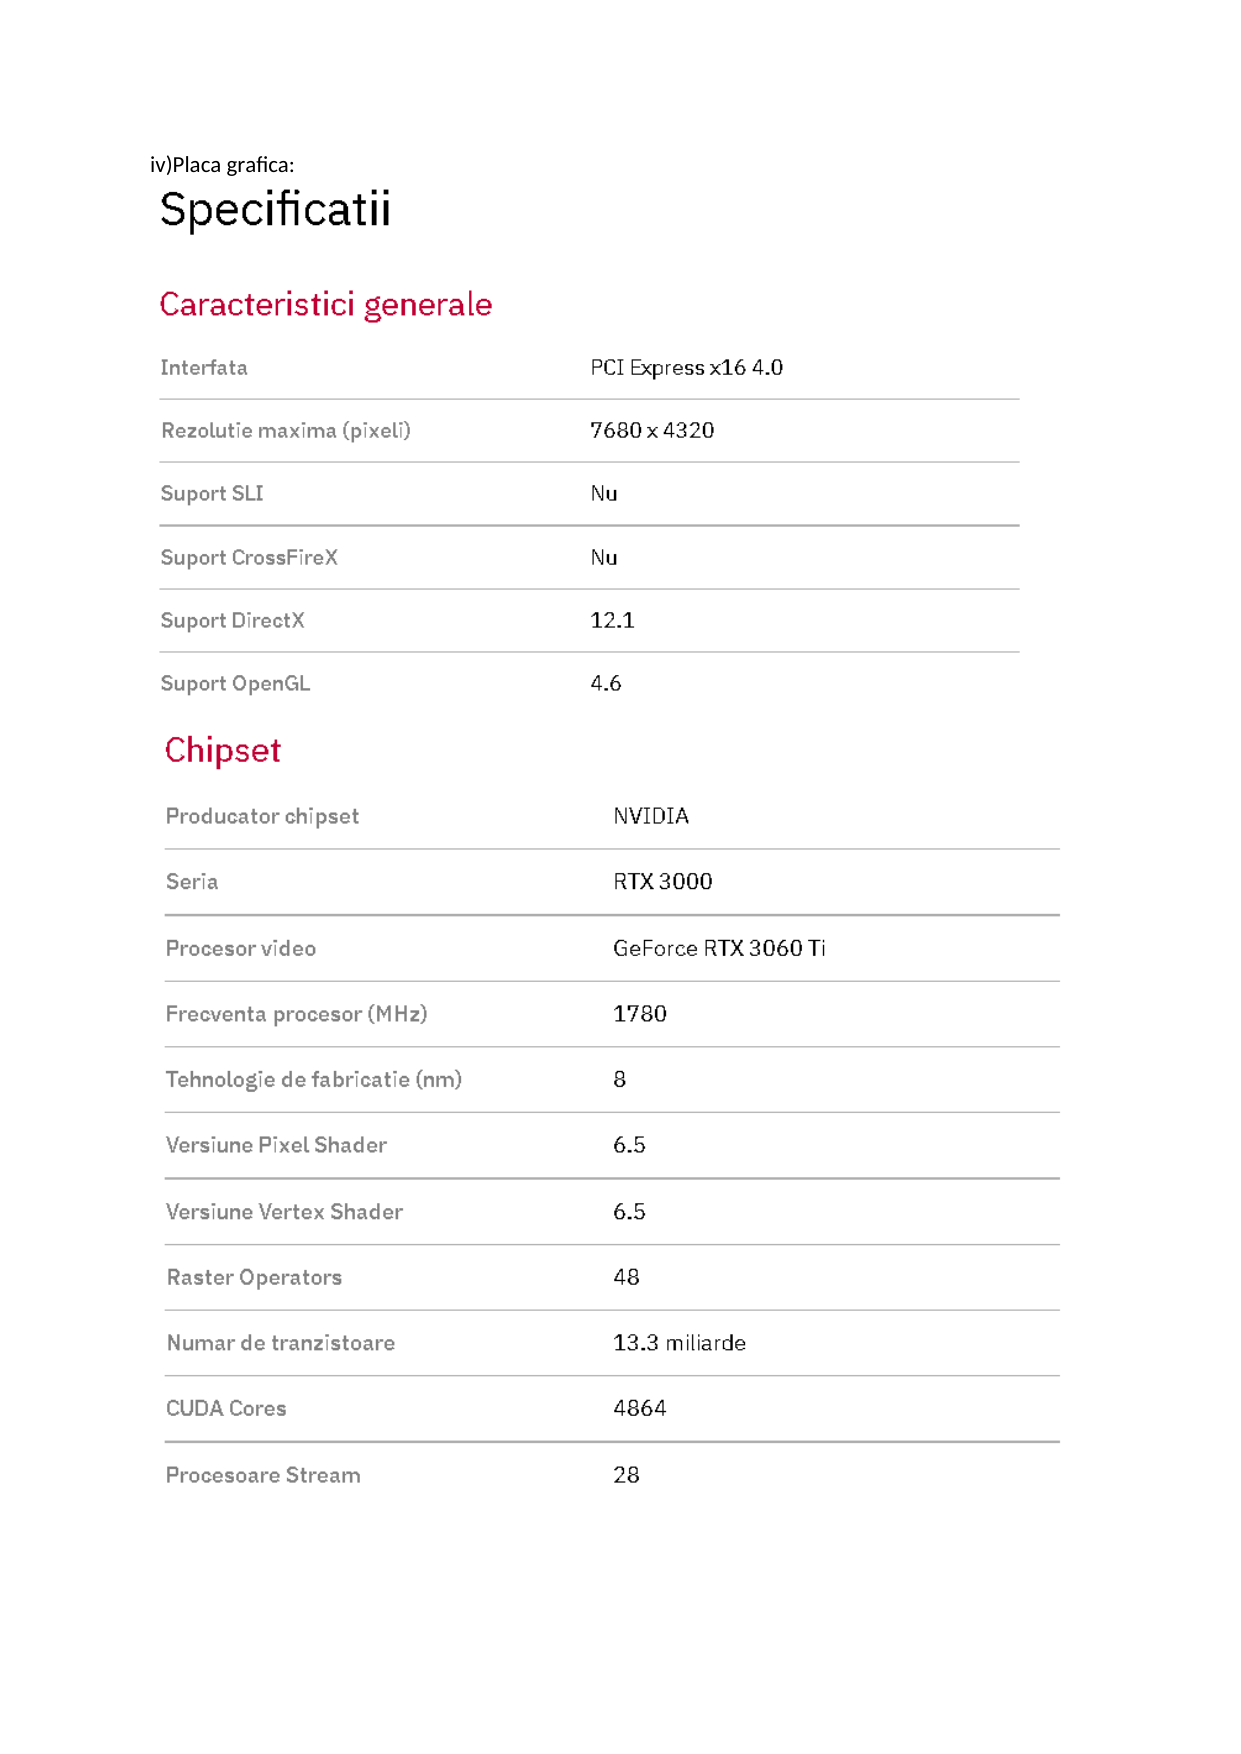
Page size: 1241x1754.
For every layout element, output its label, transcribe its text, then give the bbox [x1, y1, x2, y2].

text iv)Placa grafica: [150, 150, 1090, 179]
